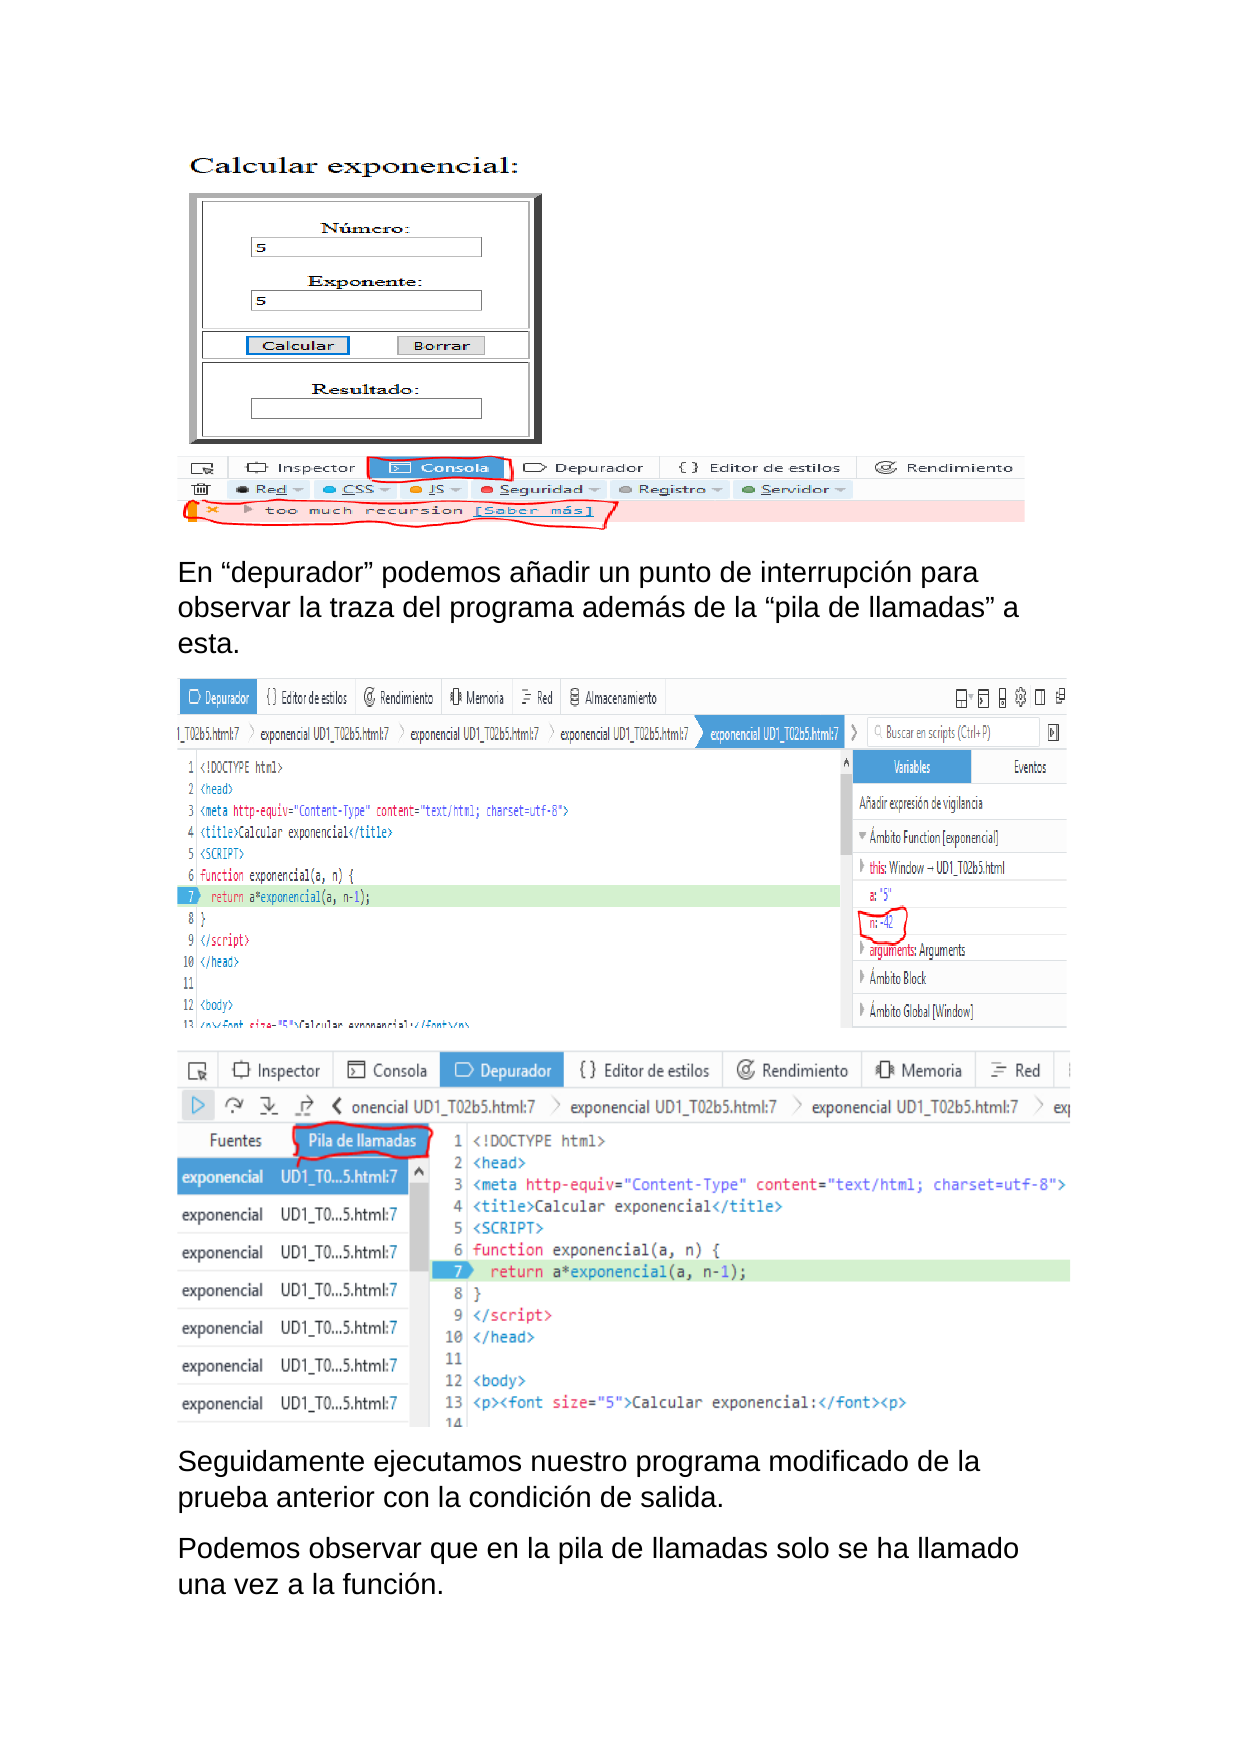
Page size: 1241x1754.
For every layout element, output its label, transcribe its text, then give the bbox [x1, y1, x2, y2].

text En “depurador” podemos añadir un punto de interrupción para observar la traza del programa además de la “pila de llamadas” a esta. [177, 555, 1063, 659]
text Seguidamente ejecutamos nuestro programa modificado de la prueba anterior con la condición de salida. [177, 1444, 1063, 1513]
text Podemos observar que en la pila de llamadas solo se ha llamado una vez a la función. [177, 1532, 1063, 1600]
